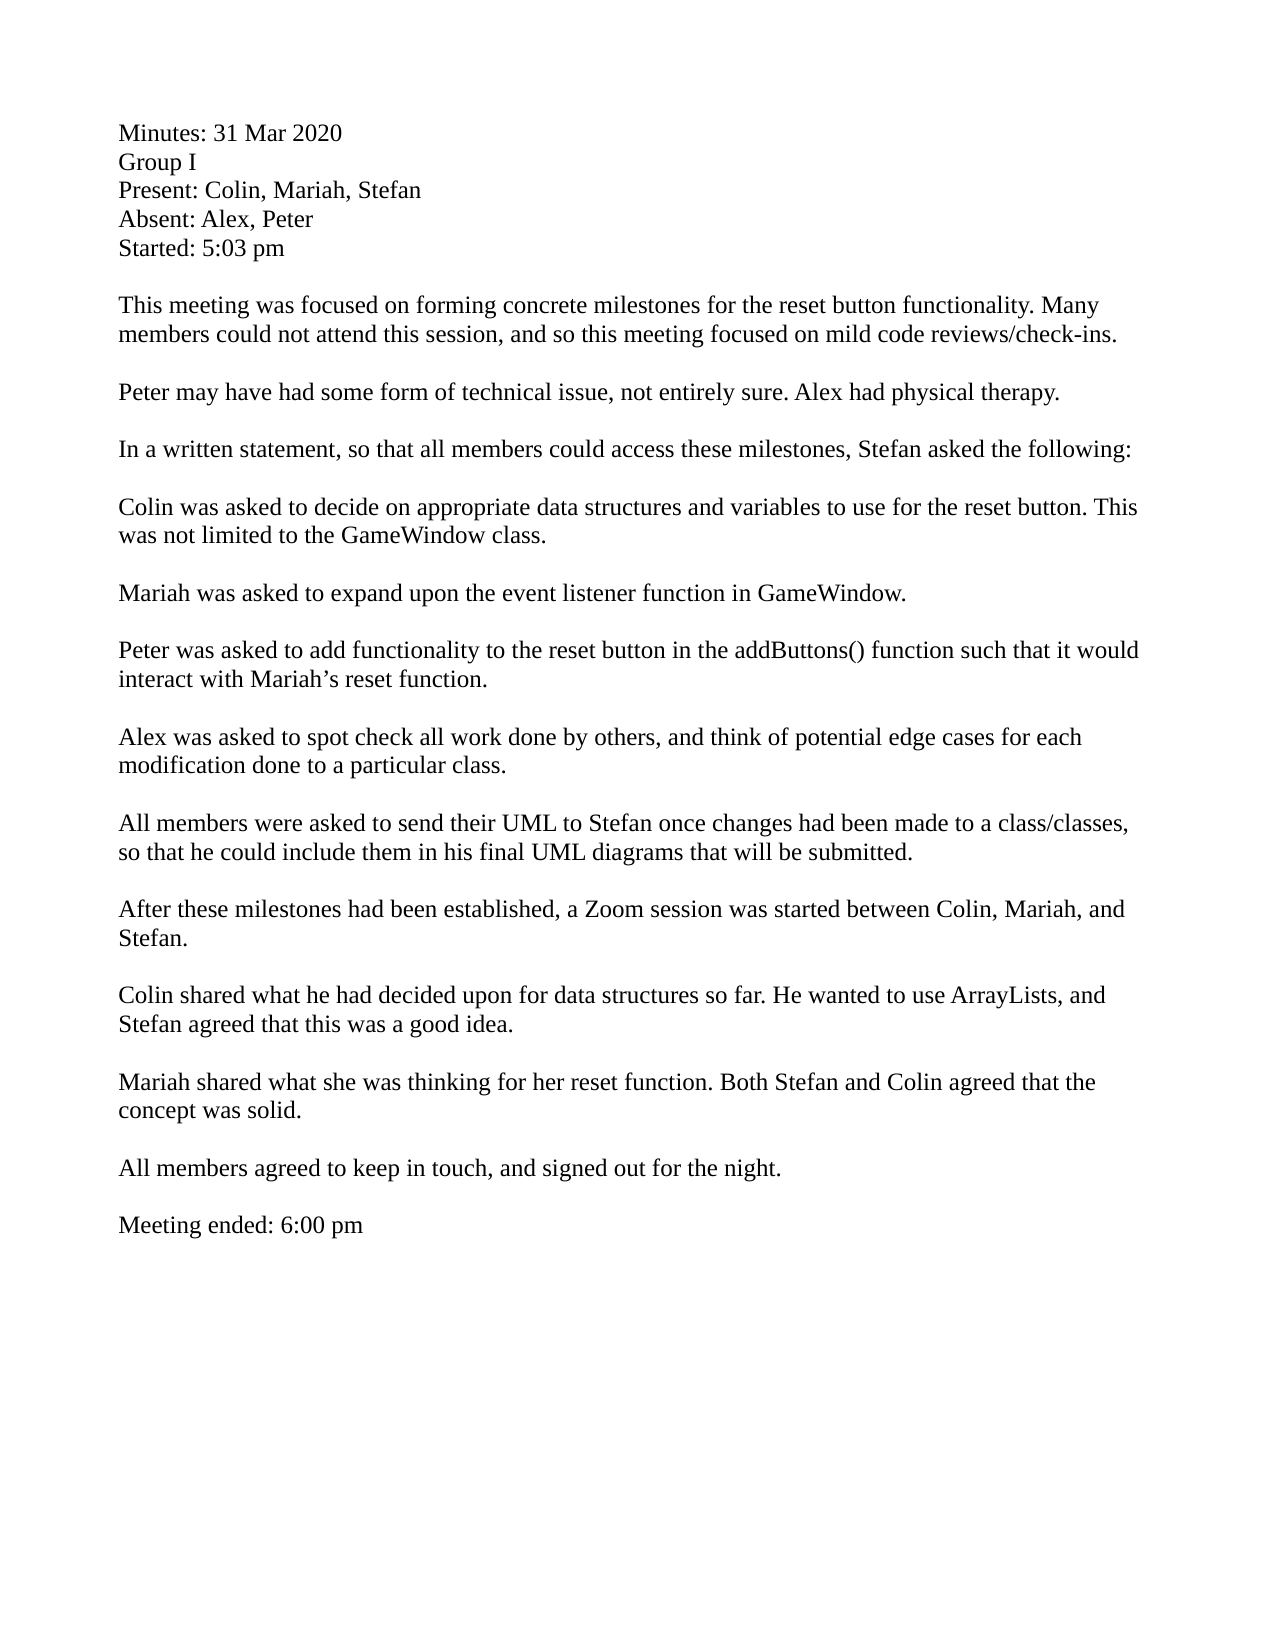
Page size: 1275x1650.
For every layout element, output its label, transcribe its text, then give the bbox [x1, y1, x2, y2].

text Group I [118, 147, 1157, 176]
text All members agreed to keep in touch, and signed out for the night. [118, 1153, 1157, 1182]
text This meeting was focused on forming concrete milestones for the reset button functionality. Many members could not attend this session, and so this meeting focused on mild code reviews/check-ins. [118, 291, 1157, 348]
text Absent: Alex, Peter [118, 204, 1157, 233]
text Colin was asked to decide on appropriate data structures and variables to use for the reset button. This was not limited to the GameWindow class. [118, 492, 1157, 549]
text Started: 5:03 pm [118, 233, 1157, 262]
text All members were asked to send their UML to Stefan once changes had been made to a class/classes, so that he could include them in his final UML diagrams that will be submitted. [118, 808, 1157, 866]
text In a written statement, so that all members could access these milestones, Stefan asked the following: [118, 434, 1157, 463]
text After these milestones had been established, a Zoom session was started between Colin, Mariah, and Stefan. [118, 894, 1157, 952]
text Meeting ended: 6:00 pm [118, 1211, 1157, 1239]
text Peter was asked to add functionality to the reset button in the addButtons() function such that it would interact with Mariah’s reset function. [118, 636, 1157, 693]
text Peter may have had some form of technical issue, not entirely sure. Alex had physical therapy. [118, 377, 1157, 406]
text Colin shared what he had decided upon for data structures so far. He wanted to use ArrayLists, and Stefan agreed that this was a good idea. [118, 981, 1157, 1038]
text Alex was asked to spot check all work done by others, and think of potential edge cases for each modification done to a particular class. [118, 722, 1157, 779]
text Present: Colin, Mariah, Stefan [118, 176, 1157, 204]
text Mariah was asked to expand upon the event listener function in GameWindow. [118, 578, 1157, 607]
text Minutes: 31 Mar 2020 [118, 118, 1157, 147]
text Mariah shared what she was thinking for her reset function. Both Stefan and Colin agreed that the concept was solid. [118, 1067, 1157, 1124]
